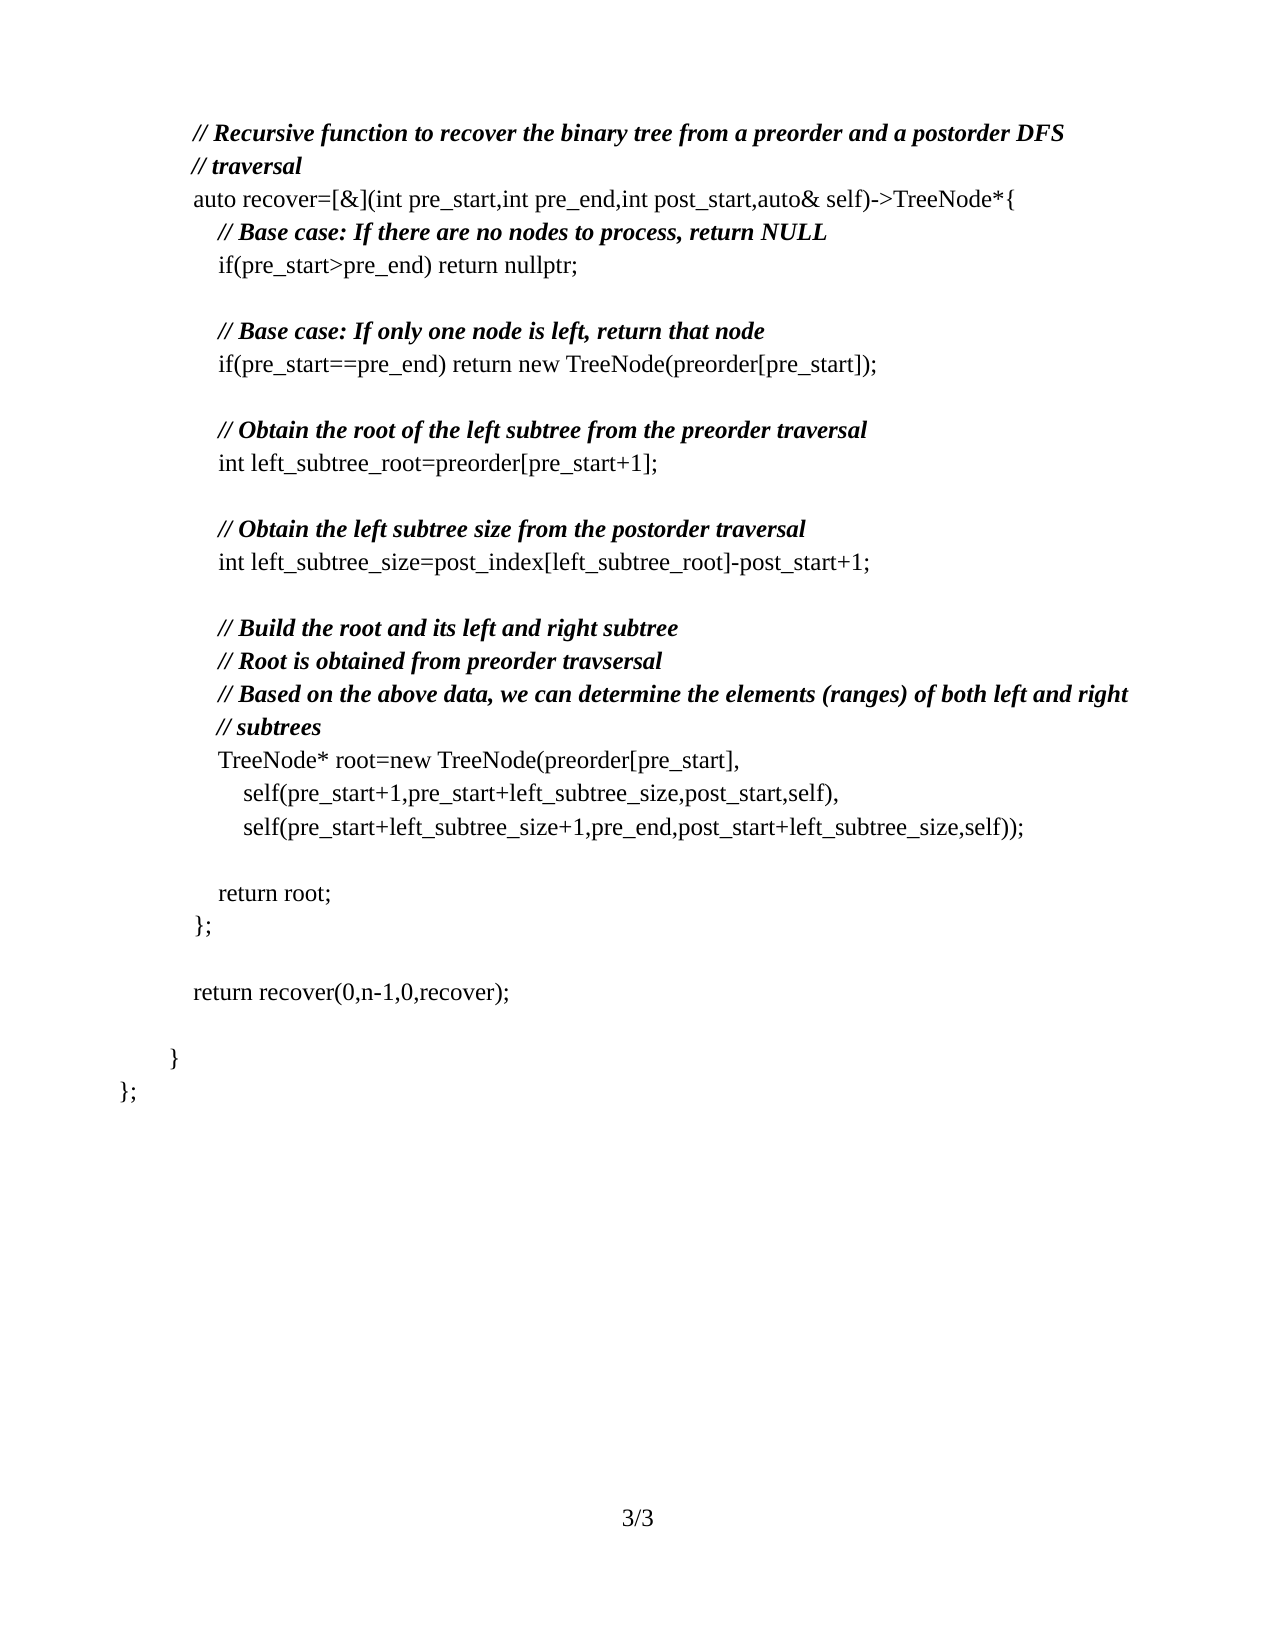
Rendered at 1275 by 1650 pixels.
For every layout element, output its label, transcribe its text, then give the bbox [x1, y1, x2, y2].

text self(pre_start+1,pre_start+left_subtree_size,post_start,self), [118, 778, 1157, 807]
text auto recover=[&](int pre_start,int pre_end,int post_start,auto& self)->TreeNode*{ [118, 184, 1157, 213]
text // Root is obtained from preorder travsersal [118, 646, 1157, 675]
text // Obtain the root of the left subtree from the preorder traversal [118, 415, 1157, 444]
text return root; [118, 878, 1157, 906]
text }; [118, 1076, 1157, 1104]
text TreeNode* root=new TreeNode(preorder[pre_start], [118, 746, 1157, 774]
text }; [118, 911, 1157, 939]
text // Build the root and its left and right subtree [118, 613, 1157, 642]
text self(pre_start+left_subtree_size+1,pre_end,post_start+left_subtree_size,self)); [118, 812, 1157, 840]
text // Recursive function to recover the binary tree from a preorder and a postorder DFS [118, 118, 1157, 147]
text // traversal [118, 151, 1157, 180]
text // Based on the above data, we can determine the elements (ranges) of both left and right [118, 679, 1157, 708]
text if(pre_start>pre_end) return nullptr; [118, 250, 1157, 279]
text int left_subtree_root=preorder[pre_start+1]; [118, 448, 1157, 477]
text if(pre_start==pre_end) return new TreeNode(preorder[pre_start]); [118, 349, 1157, 378]
text // Base case: If there are no nodes to process, return NULL [118, 217, 1157, 246]
text // Base case: If only one node is left, return that node [118, 316, 1157, 345]
text return recover(0,n-1,0,recover); [118, 977, 1157, 1005]
text int left_subtree_size=post_index[left_subtree_root]-post_start+1; [118, 547, 1157, 576]
text } [118, 1043, 1157, 1071]
text // subtrees [118, 712, 1157, 741]
text // Obtain the left subtree size from the postorder traversal [118, 514, 1157, 543]
